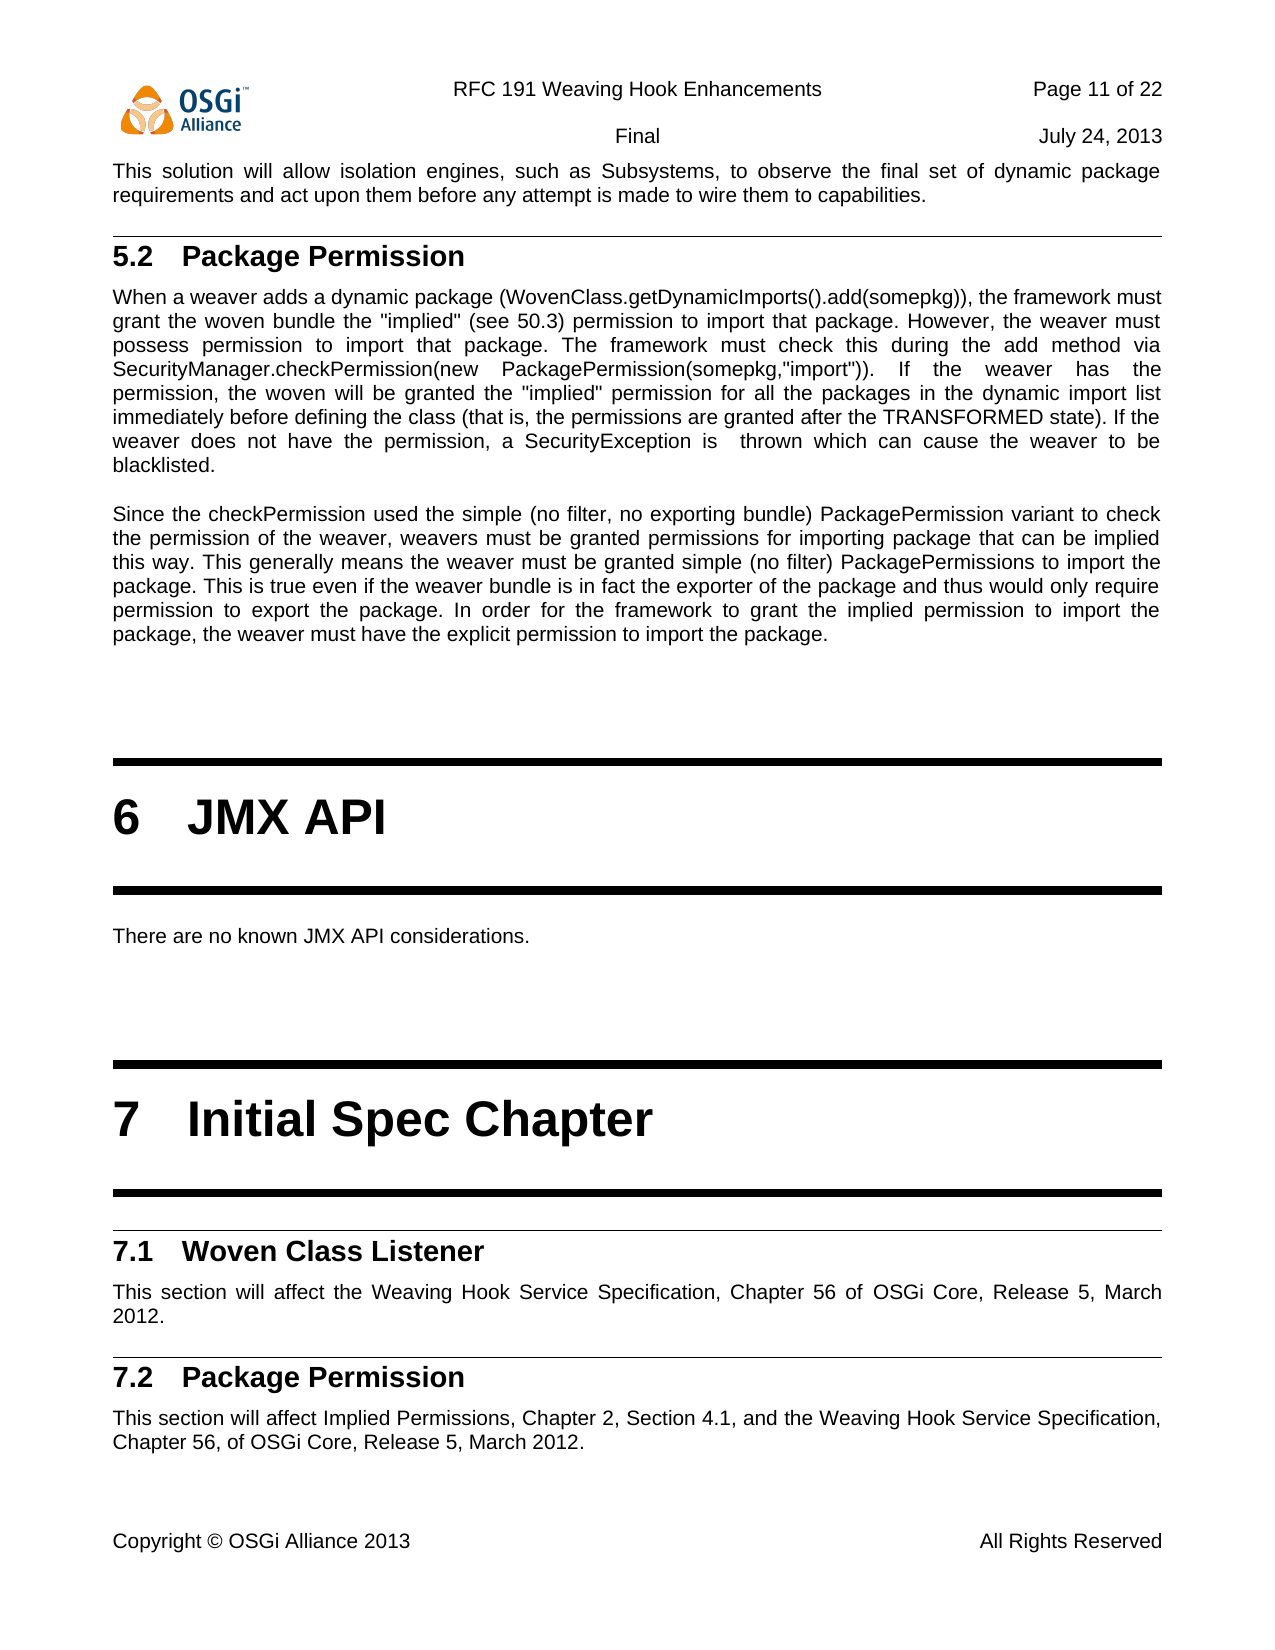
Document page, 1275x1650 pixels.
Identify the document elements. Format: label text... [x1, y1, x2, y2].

text Since the checkPermission used the simple (no filter, no exporting bundle) PackagePermission variant to check the permission of the weaver, weavers must be granted permissions for importing package that can be implied this way. This generally means the weaver must be granted simple (no filter) PackagePermissions to import the package. This is true even if the weaver bundle is in fact the exporter of the package and thus would only require permission to export the package. In order for the framework to grant the implied permission to import the package, the weaver must have the explicit permission to import the package. [112, 502, 1162, 646]
text This section will affect Implied Permissions, Chapter 2, Section 4.1, and the Weaving Hook Service Specification, Chapter 56, of OSGi Core, Release 5, March 2012. [112, 1406, 1162, 1454]
text This solution will allow isolation engines, such as Subsystems, to observe the final set of dynamic package requirements and act upon them before any attempt is made to wire them to capabilities. [112, 159, 1162, 207]
text There are no known JMX API considerations. [112, 924, 1162, 948]
subtitle Package Permission [112, 1358, 1162, 1393]
subtitle JMX API [112, 759, 1162, 895]
picture [113, 78, 257, 142]
subtitle Initial Spec Chapter [112, 1061, 1162, 1197]
subtitle Package Permission [112, 237, 1162, 273]
subtitle Woven Class Listener [112, 1231, 1162, 1267]
text When a weaver adds a dynamic package (WovenClass.getDynamicImports().add(somepkg)), the framework must grant the woven bundle the "implied" (see 50.3) permission to import that package. However, the weaver must possess permission to import that package. The framework must check this during the add method via SecurityManager.checkPermission(new PackagePermission(somepkg,"import")). If the weaver has the permission, the woven will be granted the "implied" permission for all the packages in the dynamic import list immediately before defining the class (that is, the permissions are granted after the TRANSFORMED state). If the weaver does not have the permission, a SecurityException is thrown which can cause the weaver to be blacklisted. [112, 285, 1162, 477]
text This section will affect the Weaving Hook Service Specification, Chapter 56 of OSGi Core, Release 5, March 2012. [112, 1279, 1162, 1327]
